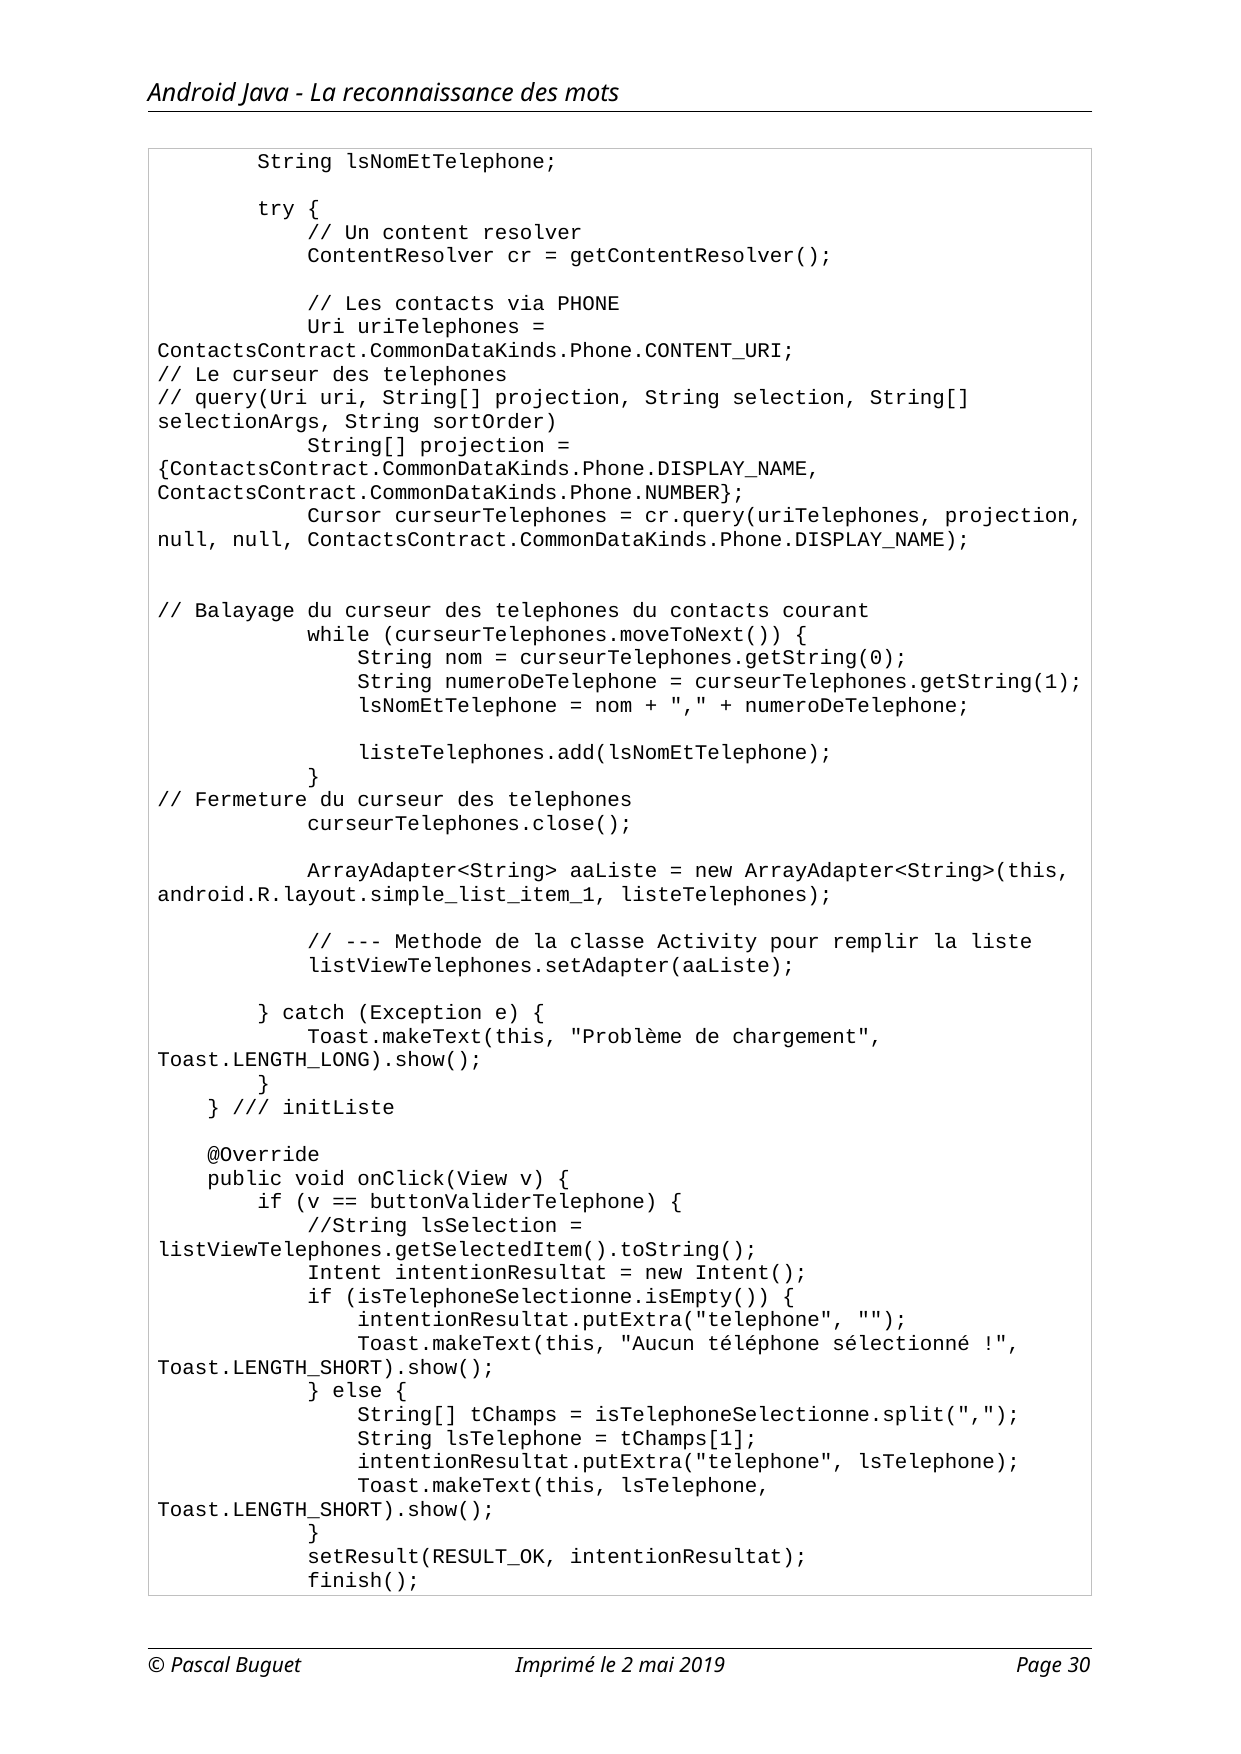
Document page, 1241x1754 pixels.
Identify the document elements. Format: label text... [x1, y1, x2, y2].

text String lsNomEtTelephone; [149, 149, 1091, 171]
text if (isTelephoneSelectionne.isEmpty()) { [149, 1283, 1091, 1306]
text Toast.makeText(this, "Aucun téléphone sélectionné !", Toast.LENGTH_SHORT).show(); [149, 1330, 1091, 1377]
text if (v == buttonValiderTelephone) { [149, 1188, 1091, 1212]
text Toast.makeText(this, lsTelephone, Toast.LENGTH_SHORT).show(); [149, 1472, 1091, 1519]
text String[] tChamps = isTelephoneSelectionne.split(","); [149, 1401, 1091, 1424]
text } [149, 1519, 1091, 1543]
text listeTelephones.add(lsNomEtTelephone); [149, 739, 1091, 762]
text //String lsSelection = listViewTelephones.getSelectedItem().toString(); [149, 1212, 1091, 1259]
text finish(); [149, 1566, 1091, 1595]
text } /// initListe [149, 1093, 1091, 1117]
text String[] projection = {ContactsContract.CommonDataKinds.Phone.DISPLAY_NAME, ContactsContract.CommonDataKinds.Phone.NUMBER}; [149, 431, 1091, 502]
text // Les contacts via PHONE [149, 289, 1091, 313]
text public void onClick(View v) { [149, 1164, 1091, 1188]
text while (curseurTelephones.moveToNext()) { [149, 621, 1091, 644]
text // query(Uri uri, String[] projection, String selection, String[] selectionArgs, String sortOrder) [149, 384, 1091, 431]
text // --- Methode de la classe Activity pour remplir la liste [149, 928, 1091, 952]
text Cursor curseurTelephones = cr.query(uriTelephones, projection, null, null, ContactsContract.CommonDataKinds.Phone.DISPLAY_NAME); [149, 502, 1091, 550]
text ContentResolver cr = getContentResolver(); [149, 242, 1091, 266]
text // Balayage du curseur des telephones du contacts courant [149, 597, 1091, 621]
text // Un content resolver [149, 219, 1091, 242]
text intentionResultat.putExtra("telephone", ""); [149, 1306, 1091, 1330]
text curseurTelephones.close(); [149, 810, 1091, 833]
text String lsTelephone = tChamps[1]; [149, 1424, 1091, 1448]
text Intent intentionResultat = new Intent(); [149, 1259, 1091, 1283]
text } [149, 762, 1091, 786]
text listViewTelephones.setAdapter(aaListe); [149, 952, 1091, 975]
text // Le curseur des telephones [149, 361, 1091, 384]
text // Fermeture du curseur des telephones [149, 786, 1091, 810]
text Uri uriTelephones = ContactsContract.CommonDataKinds.Phone.CONTENT_URI; [149, 313, 1091, 361]
text ArrayAdapter<String> aaListe = new ArrayAdapter<String>(this, android.R.layout.simple_list_item_1, listeTelephones); [149, 857, 1091, 904]
text } [149, 1070, 1091, 1093]
text setResult(RESULT_OK, intentionResultat); [149, 1543, 1091, 1566]
text String numeroDeTelephone = curseurTelephones.getString(1); [149, 668, 1091, 692]
text try { [149, 195, 1091, 219]
text lsNomEtTelephone = nom + "," + numeroDeTelephone; [149, 692, 1091, 715]
text @Override [149, 1141, 1091, 1164]
text String nom = curseurTelephones.getString(0); [149, 644, 1091, 668]
text } catch (Exception e) { [149, 999, 1091, 1023]
text Toast.makeText(this, "Problème de chargement", Toast.LENGTH_LONG).show(); [149, 1023, 1091, 1070]
text } else { [149, 1377, 1091, 1401]
text intentionResultat.putExtra("telephone", lsTelephone); [149, 1448, 1091, 1472]
